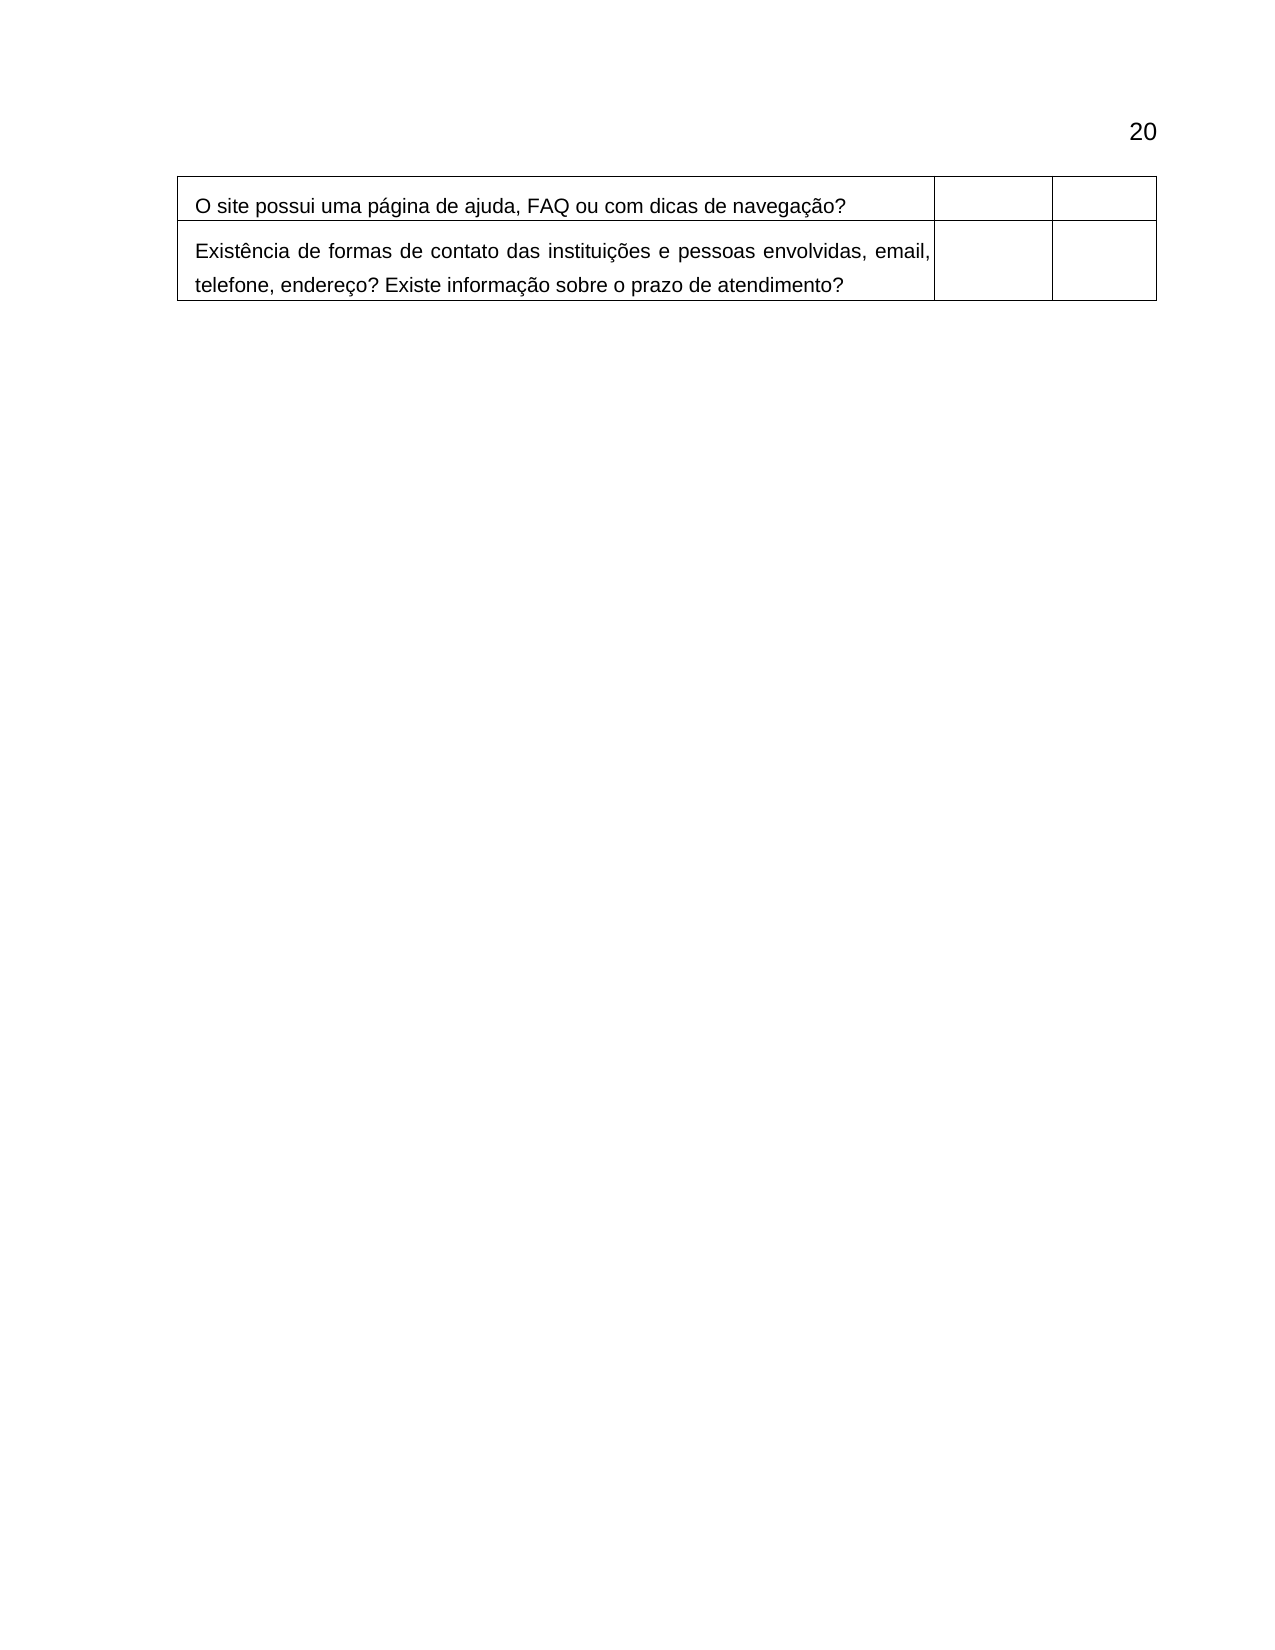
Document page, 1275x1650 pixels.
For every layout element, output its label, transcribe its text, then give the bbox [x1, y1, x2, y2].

table_cell [935, 177, 1052, 220]
table_cell O site possui uma página de ajuda, FAQ ou com dicas de navegação? [178, 177, 934, 220]
table_cell Existência de formas de contato das instituições e pessoas envolvidas, email, telefone, endereço? Existe informação sobre o prazo de atendimento? [178, 221, 934, 300]
table_cell [1053, 221, 1156, 300]
table_cell [1053, 177, 1156, 220]
table_cell [935, 221, 1052, 300]
